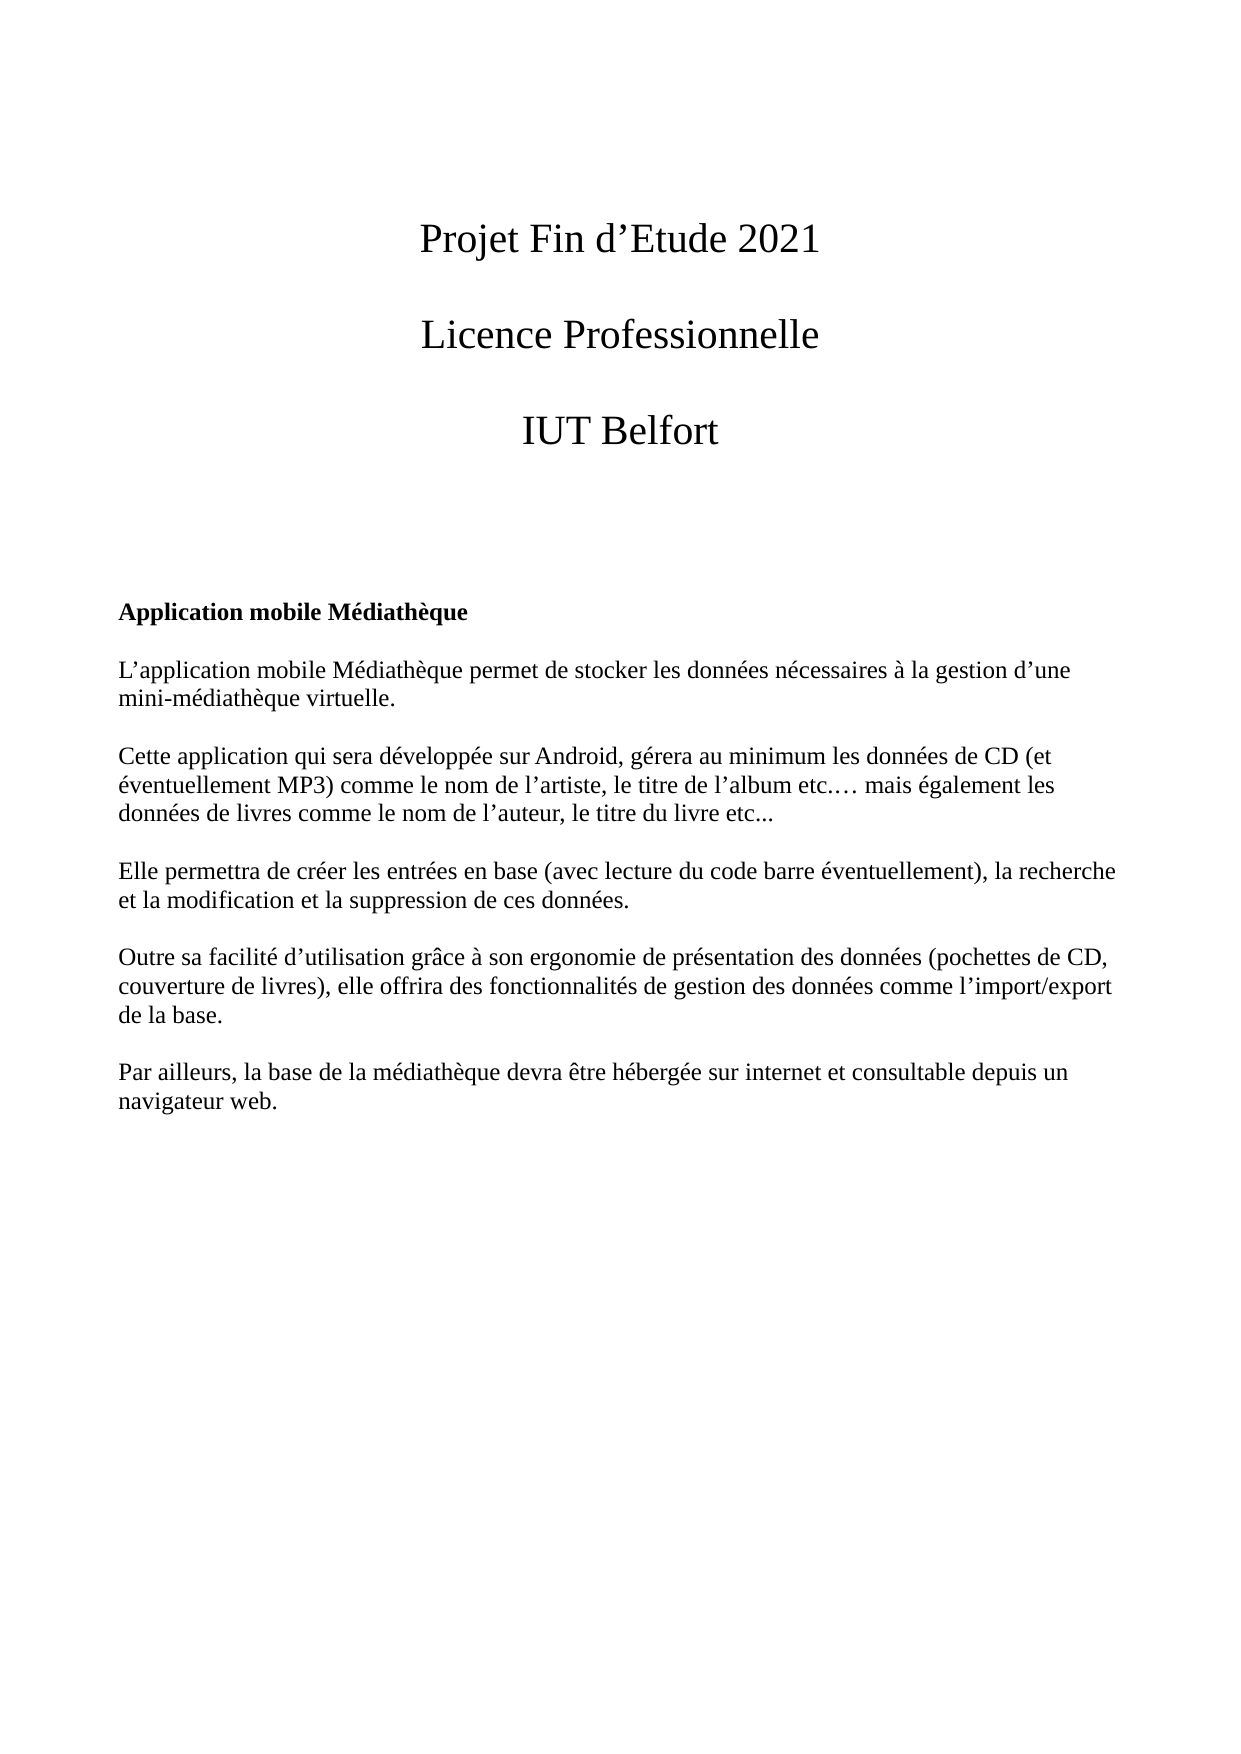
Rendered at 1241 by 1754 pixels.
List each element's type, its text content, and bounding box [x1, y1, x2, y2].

text L’application mobile Médiathèque permet de stocker les données nécessaires à la gestion d’une mini-médiathèque virtuelle. [118, 655, 1122, 712]
text Application mobile Médiathèque [118, 597, 1122, 626]
text IUT Belfort [118, 406, 1122, 453]
text Par ailleurs, la base de la médiathèque devra être hébergée sur internet et consultable depuis un navigateur web. [118, 1057, 1122, 1115]
text Outre sa facilité d’utilisation grâce à son ergonomie de présentation des données (pochettes de CD, couverture de livres), elle offrira des fonctionnalités de gestion des données comme l’import/export de la base. [118, 942, 1122, 1028]
text Projet Fin d’Etude 2021 [118, 214, 1122, 262]
text Elle permettra de créer les entrées en base (avec lecture du code barre éventuellement), la recherche et la modification et la suppression de ces données. [118, 856, 1122, 913]
text Licence Professionnelle [118, 310, 1122, 358]
text Cette application qui sera développée sur Android, gérera au minimum les données de CD (et éventuellement MP3) comme le nom de l’artiste, le titre de l’album etc.… mais également les données de livres comme le nom de l’auteur, le titre du livre etc... [118, 741, 1122, 827]
